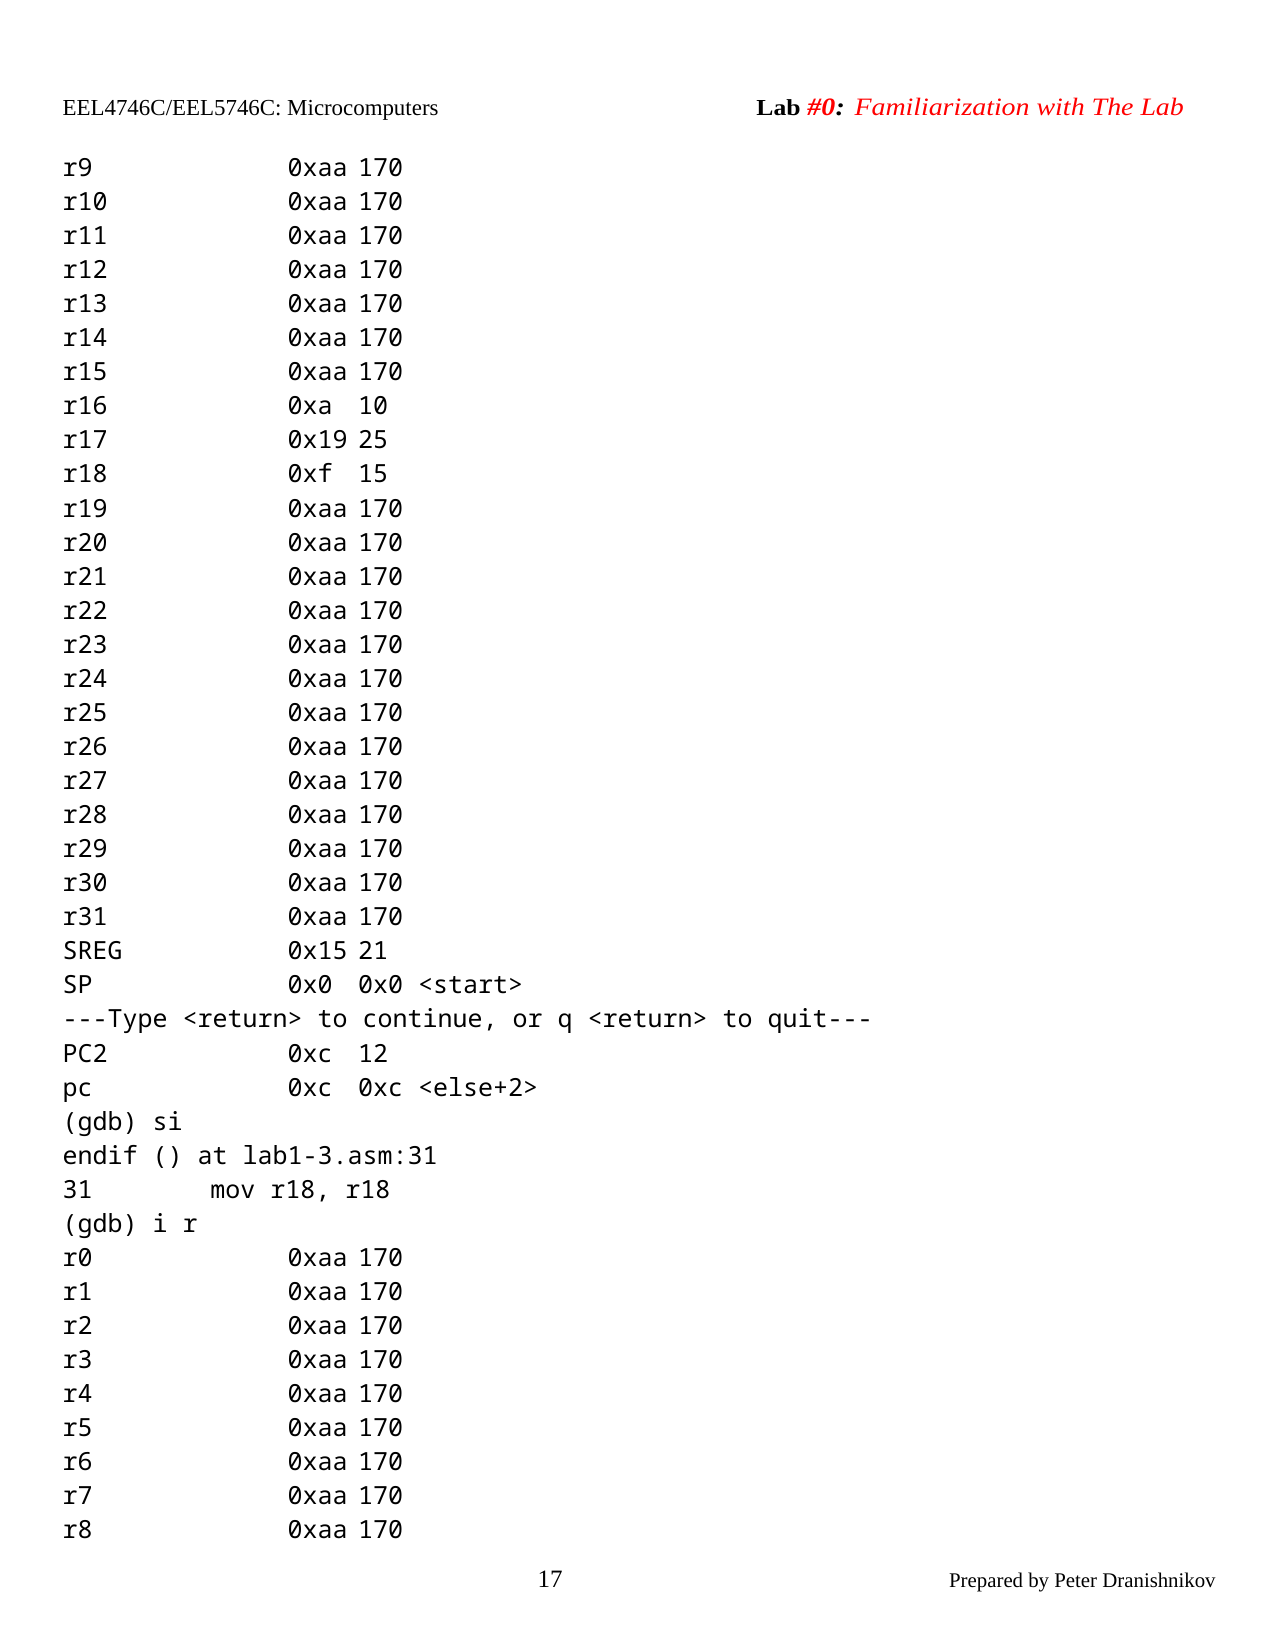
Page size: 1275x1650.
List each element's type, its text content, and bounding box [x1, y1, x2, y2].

text r19 0xaa 170 [62, 490, 1212, 524]
text ---Type <return> to continue, or q <return> to quit--- [62, 1001, 1212, 1035]
text r14 0xaa 170 [62, 320, 1212, 354]
text r12 0xaa 170 [62, 252, 1212, 286]
text r15 0xaa 170 [62, 354, 1212, 388]
text r1 0xaa 170 [62, 1274, 1212, 1308]
text r17 0x19 25 [62, 422, 1212, 456]
text r28 0xaa 170 [62, 797, 1212, 831]
text (gdb) i r [62, 1206, 1212, 1239]
text r21 0xaa 170 [62, 558, 1212, 592]
text r24 0xaa 170 [62, 661, 1212, 694]
text r13 0xaa 170 [62, 286, 1212, 320]
text r10 0xaa 170 [62, 184, 1212, 218]
text r20 0xaa 170 [62, 524, 1212, 558]
text r16 0xa 10 [62, 388, 1212, 422]
text r27 0xaa 170 [62, 763, 1212, 797]
text r30 0xaa 170 [62, 865, 1212, 899]
text r0 0xaa 170 [62, 1239, 1212, 1274]
text r5 0xaa 170 [62, 1410, 1212, 1444]
text r11 0xaa 170 [62, 218, 1212, 252]
text PC2 0xc 12 [62, 1035, 1212, 1069]
text pc 0xc 0xc <else+2> [62, 1069, 1212, 1103]
text (gdb) si [62, 1103, 1212, 1137]
text r6 0xaa 170 [62, 1444, 1212, 1478]
text r3 0xaa 170 [62, 1342, 1212, 1376]
text r31 0xaa 170 [62, 899, 1212, 933]
text r4 0xaa 170 [62, 1376, 1212, 1410]
text r7 0xaa 170 [62, 1478, 1212, 1512]
text 31 mov r18, r18 [62, 1171, 1212, 1206]
text r26 0xaa 170 [62, 729, 1212, 763]
text r2 0xaa 170 [62, 1308, 1212, 1342]
text r29 0xaa 170 [62, 831, 1212, 865]
text SP 0x0 0x0 <start> [62, 967, 1212, 1001]
text SREG 0x15 21 [62, 933, 1212, 967]
text r9 0xaa 170 [62, 149, 1212, 184]
text r23 0xaa 170 [62, 626, 1212, 661]
text r8 0xaa 170 [62, 1512, 1212, 1546]
text endif () at lab1-3.asm:31 [62, 1137, 1212, 1171]
text r25 0xaa 170 [62, 694, 1212, 729]
text r22 0xaa 170 [62, 592, 1212, 626]
text r18 0xf 15 [62, 456, 1212, 490]
